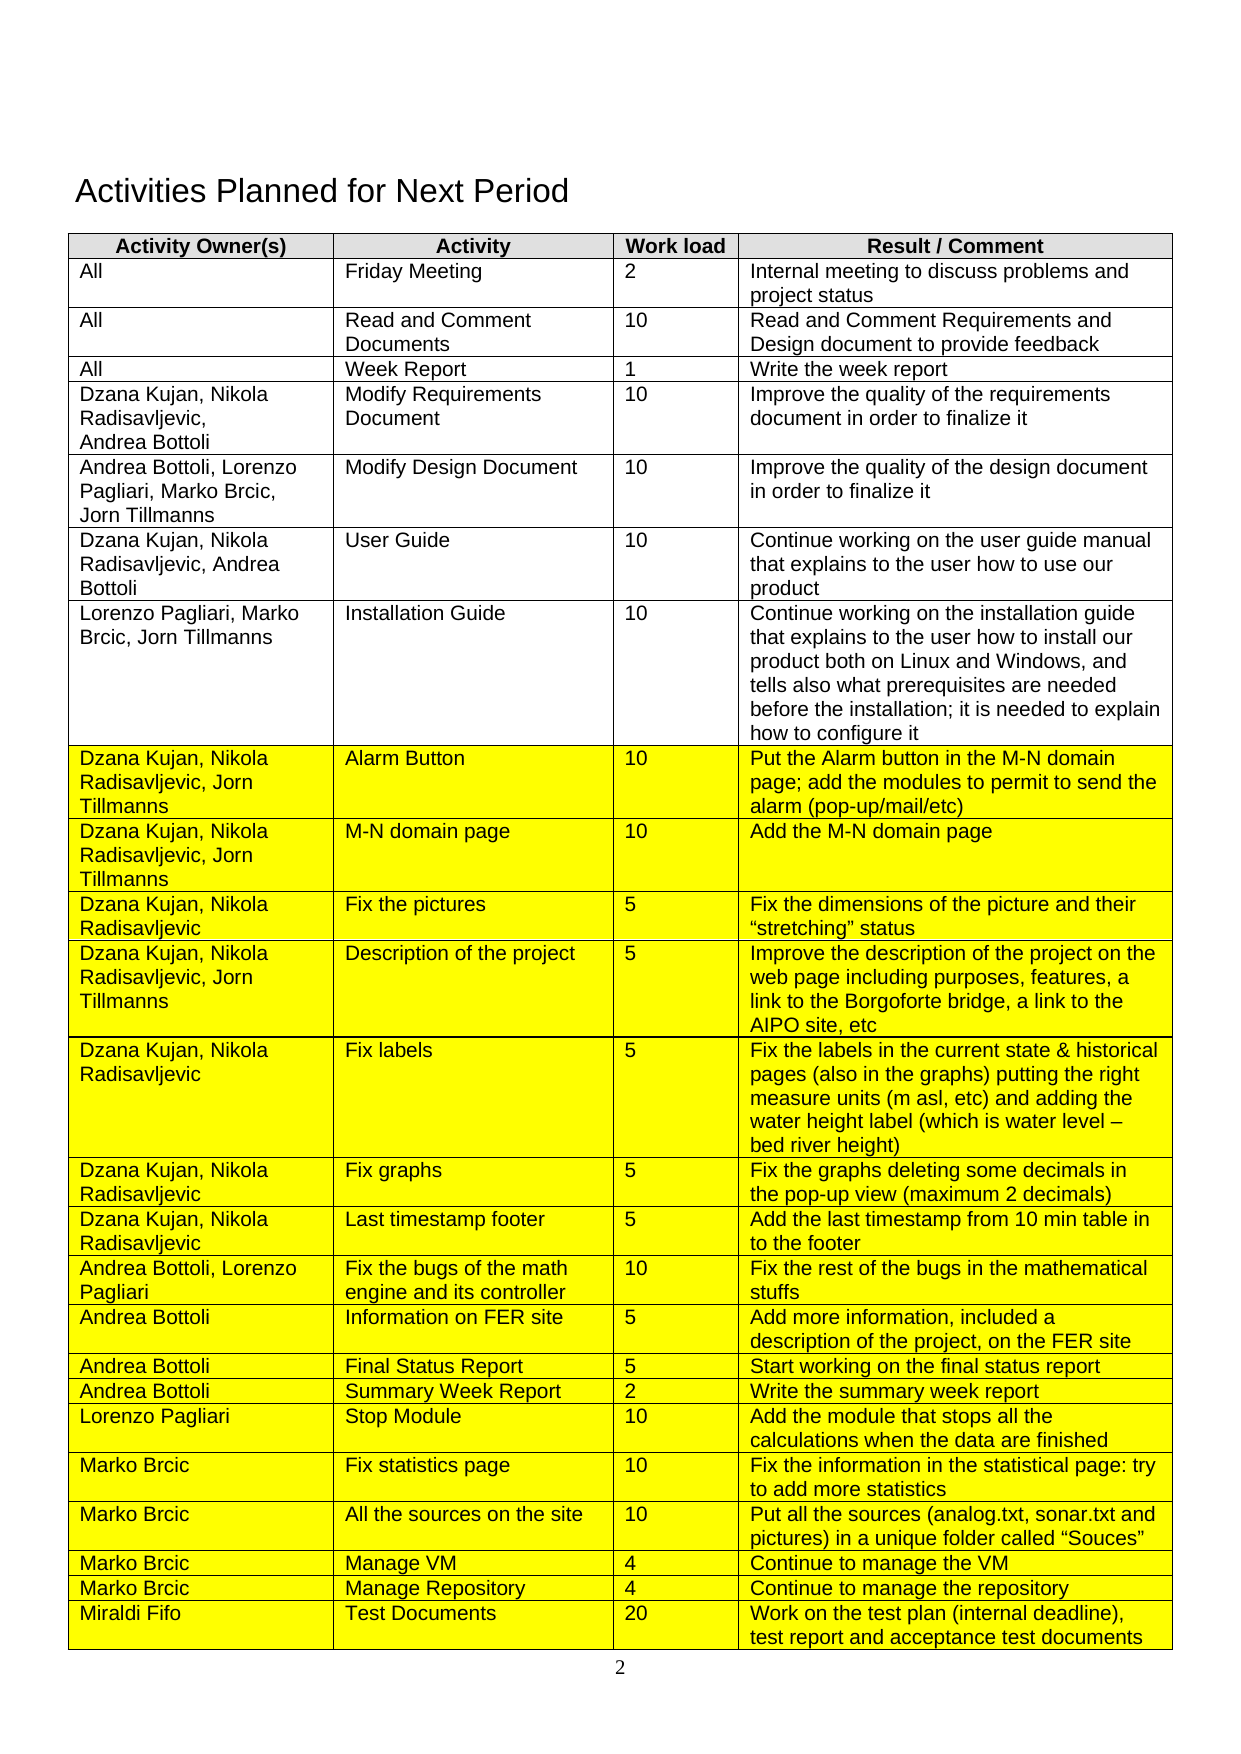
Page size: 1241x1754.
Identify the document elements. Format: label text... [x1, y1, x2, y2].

table_cell 5 [614, 941, 738, 1036]
table_header Result / Comment [739, 234, 1172, 258]
table_cell 2 [614, 1379, 738, 1403]
table_cell Fix the graphs deleting some decimals in the pop-up view (maximum 2 decimals) [739, 1158, 1172, 1206]
table_cell Information on FER site [334, 1305, 613, 1353]
table_cell 10 [614, 308, 738, 356]
table_cell Week Report [334, 357, 613, 381]
table_cell Final Status Report [334, 1354, 613, 1378]
table_cell Add more information, included a description of the project, on the FER site [739, 1305, 1172, 1353]
table_cell Manage VM [334, 1551, 613, 1575]
table_cell Write the summary week report [739, 1379, 1172, 1403]
table_cell All [69, 308, 333, 356]
table_cell 10 [614, 1502, 738, 1550]
table_cell Stop Module [334, 1404, 613, 1452]
table_cell 10 [614, 1256, 738, 1304]
table_header Activity [334, 234, 613, 258]
table_cell Lorenzo Pagliari [69, 1404, 333, 1452]
table_cell 1 [614, 357, 738, 381]
table_cell Andrea Bottoli, Lorenzo Pagliari, Marko Brcic, Jorn Tillmanns [69, 455, 333, 527]
table_cell Summary Week Report [334, 1379, 613, 1403]
table_cell Andrea Bottoli [69, 1379, 333, 1403]
table_cell 20 [614, 1601, 738, 1649]
table_cell Installation Guide [334, 601, 613, 745]
table_cell 5 [614, 1038, 738, 1157]
table_cell 10 [614, 601, 738, 745]
table_cell 5 [614, 892, 738, 939]
table_cell Dzana Kujan, Nikola Radisavljevic, Jorn Tillmanns [69, 746, 333, 818]
table_cell 5 [614, 1354, 738, 1378]
table_cell Dzana Kujan, Nikola Radisavljevic, Andrea Bottoli [69, 382, 333, 454]
table_cell Continue to manage the repository [739, 1576, 1172, 1600]
table_cell Fix the bugs of the math engine and its controller [334, 1256, 613, 1304]
table_cell Marko Brcic [69, 1502, 333, 1550]
table_cell 5 [614, 1305, 738, 1353]
table_cell Add the module that stops all the calculations when the data are finished [739, 1404, 1172, 1452]
table_cell Marko Brcic [69, 1576, 333, 1600]
table_cell Marko Brcic [69, 1551, 333, 1575]
table_cell Miraldi Fifo [69, 1601, 333, 1649]
table_cell Fix the information in the statistical page: try to add more statistics [739, 1453, 1172, 1501]
table_cell Fix labels [334, 1038, 613, 1157]
table_cell 4 [614, 1551, 738, 1575]
table_cell Internal meeting to discuss problems and project status [739, 259, 1172, 307]
table_cell Test Documents [334, 1601, 613, 1649]
table_cell Dzana Kujan, Nikola Radisavljevic [69, 1038, 333, 1157]
table_cell Add the M-N domain page [739, 819, 1172, 891]
table_cell 10 [614, 528, 738, 600]
table_cell Continue working on the user guide manual that explains to the user how to use our product [739, 528, 1172, 600]
table_cell Write the week report [739, 357, 1172, 381]
table_cell Modify Requirements Document [334, 382, 613, 454]
table_cell Alarm Button [334, 746, 613, 818]
table_cell Add the last timestamp from 10 min table in to the footer [739, 1207, 1172, 1255]
table_cell Put all the sources (analog.txt, sonar.txt and pictures) in a unique folder called “Souces” [739, 1502, 1172, 1550]
table_cell Fix the pictures [334, 892, 613, 939]
table_cell Continue working on the installation guide that explains to the user how to install our product both on Linux and Windows, and tells also what prerequisites are needed before the installation; it is needed to explain how to configure it [739, 601, 1172, 745]
table_cell 4 [614, 1576, 738, 1600]
table_cell Description of the project [334, 941, 613, 1036]
table_cell Fix statistics page [334, 1453, 613, 1501]
table_cell 10 [614, 455, 738, 527]
table_cell Andrea Bottoli [69, 1305, 333, 1353]
table_cell Andrea Bottoli [69, 1354, 333, 1378]
table_cell Work on the test plan (internal deadline), test report and acceptance test documents [739, 1601, 1172, 1649]
table_cell Read and Comment Requirements and Design document to provide feedback [739, 308, 1172, 356]
table_cell Dzana Kujan, Nikola Radisavljevic [69, 1207, 333, 1255]
table_cell Start working on the final status report [739, 1354, 1172, 1378]
table_cell Dzana Kujan, Nikola Radisavljevic, Jorn Tillmanns [69, 941, 333, 1036]
table_cell Andrea Bottoli, Lorenzo Pagliari [69, 1256, 333, 1304]
table_cell 10 [614, 382, 738, 454]
table_cell Manage Repository [334, 1576, 613, 1600]
table_cell All the sources on the site [334, 1502, 613, 1550]
subtitle Activities Planned for Next Period [75, 171, 1165, 209]
table_cell 10 [614, 1453, 738, 1501]
table_cell M-N domain page [334, 819, 613, 891]
table_cell Improve the quality of the design document in order to finalize it [739, 455, 1172, 527]
table_cell Fix graphs [334, 1158, 613, 1206]
table_cell 5 [614, 1158, 738, 1206]
table_cell 10 [614, 819, 738, 891]
table_cell Dzana Kujan, Nikola Radisavljevic [69, 892, 333, 939]
table_cell 2 [614, 259, 738, 307]
table_cell All [69, 259, 333, 307]
table_cell All [69, 357, 333, 381]
table_cell 10 [614, 746, 738, 818]
table_cell Fix the labels in the current state & historical pages (also in the graphs) putting the right measure units (m asl, etc) and adding the water height label (which is water level – bed river height) [739, 1038, 1172, 1157]
table_header Work load [614, 234, 738, 258]
table_cell Improve the quality of the requirements document in order to finalize it [739, 382, 1172, 454]
table_cell Read and Comment Documents [334, 308, 613, 356]
table_cell Fix the dimensions of the picture and their “stretching” status [739, 892, 1172, 939]
table_cell Dzana Kujan, Nikola Radisavljevic, Andrea Bottoli [69, 528, 333, 600]
table_cell Friday Meeting [334, 259, 613, 307]
table_cell 10 [614, 1404, 738, 1452]
table_cell Marko Brcic [69, 1453, 333, 1501]
table_cell Last timestamp footer [334, 1207, 613, 1255]
table_cell Dzana Kujan, Nikola Radisavljevic [69, 1158, 333, 1206]
table_cell 5 [614, 1207, 738, 1255]
table_cell Modify Design Document [334, 455, 613, 527]
table_cell Lorenzo Pagliari, Marko Brcic, Jorn Tillmanns [69, 601, 333, 745]
table_cell Continue to manage the VM [739, 1551, 1172, 1575]
table_cell Improve the description of the project on the web page including purposes, features, a link to the Borgoforte bridge, a link to the AIPO site, etc [739, 941, 1172, 1036]
table_cell Dzana Kujan, Nikola Radisavljevic, Jorn Tillmanns [69, 819, 333, 891]
table_cell Fix the rest of the bugs in the mathematical stuffs [739, 1256, 1172, 1304]
table_header Activity Owner(s) [69, 234, 333, 258]
table_cell Put the Alarm button in the M-N domain page; add the modules to permit to send the alarm (pop-up/mail/etc) [739, 746, 1172, 818]
table_cell User Guide [334, 528, 613, 600]
